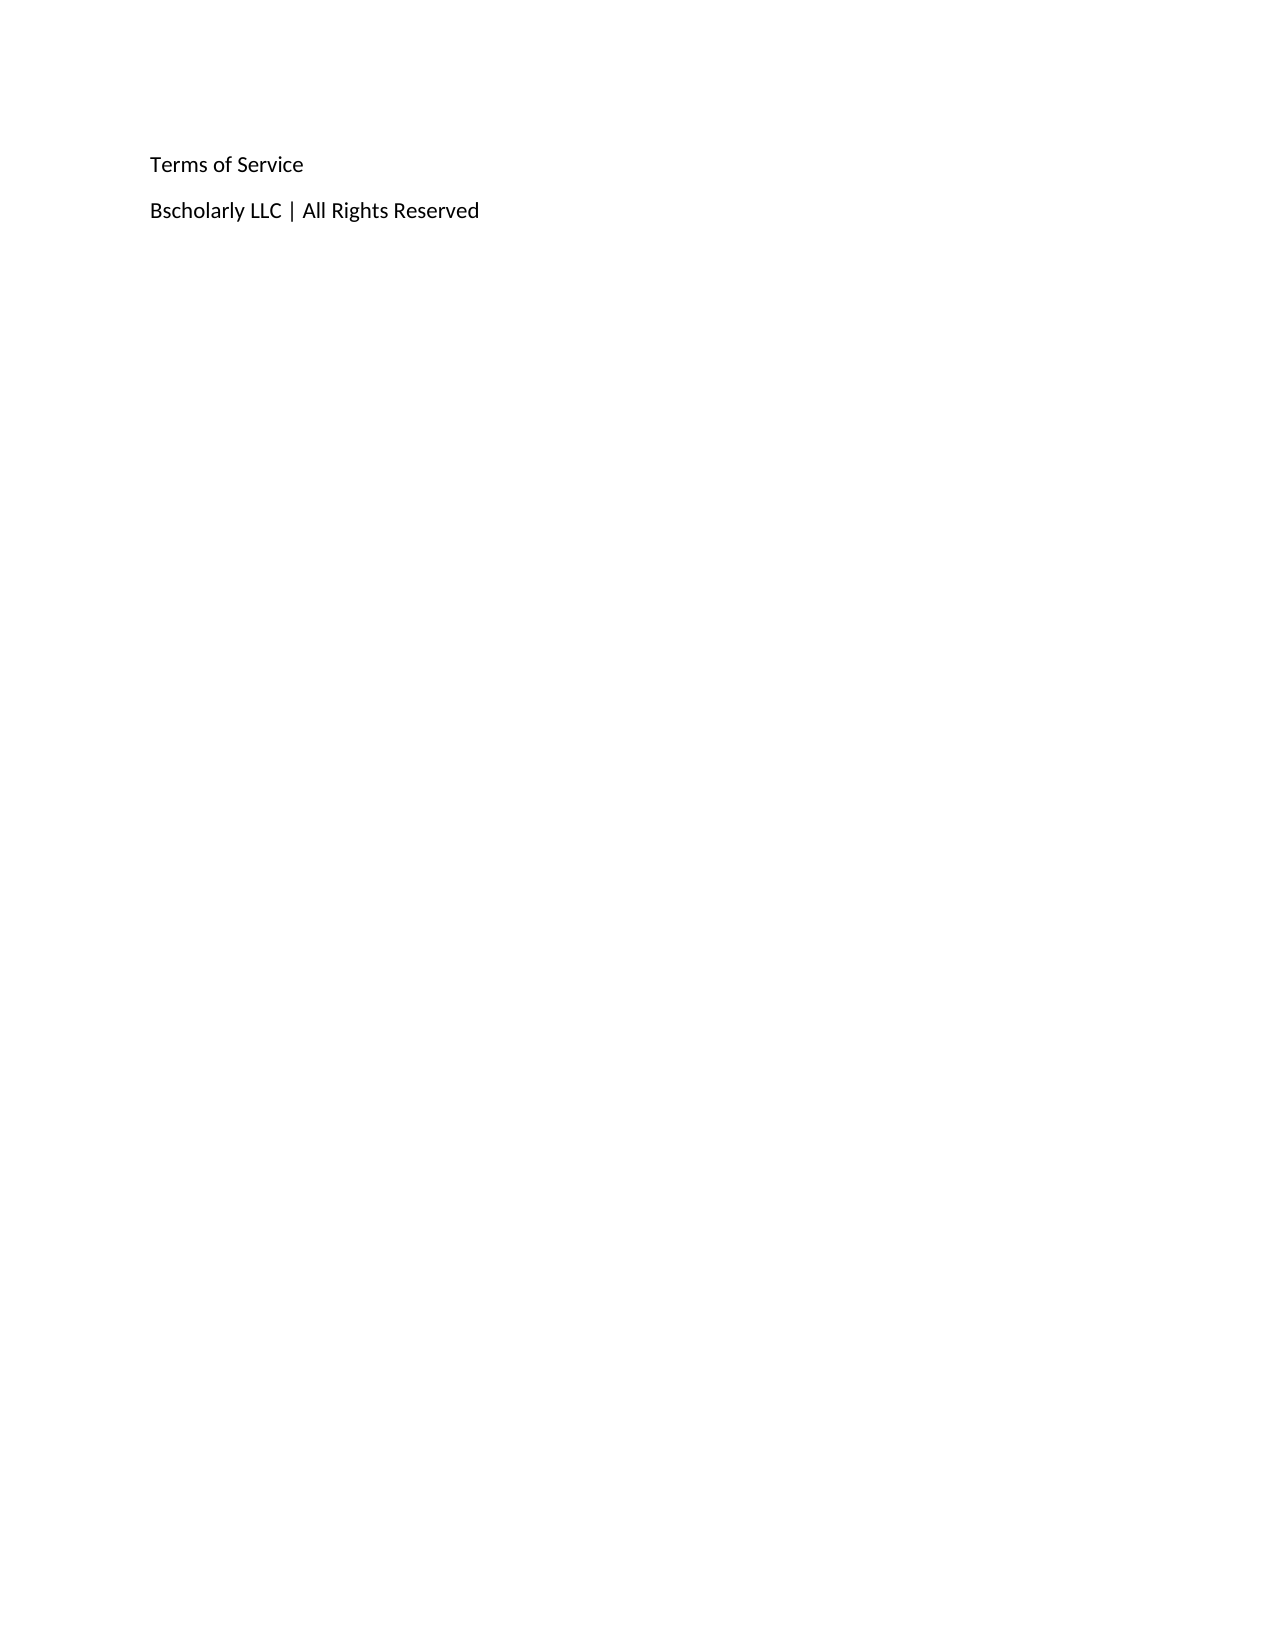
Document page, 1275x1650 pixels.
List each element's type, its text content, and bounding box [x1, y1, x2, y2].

text Terms of Service [150, 150, 1125, 178]
text Bscholarly LLC | All Rights Reserved [150, 197, 1125, 224]
